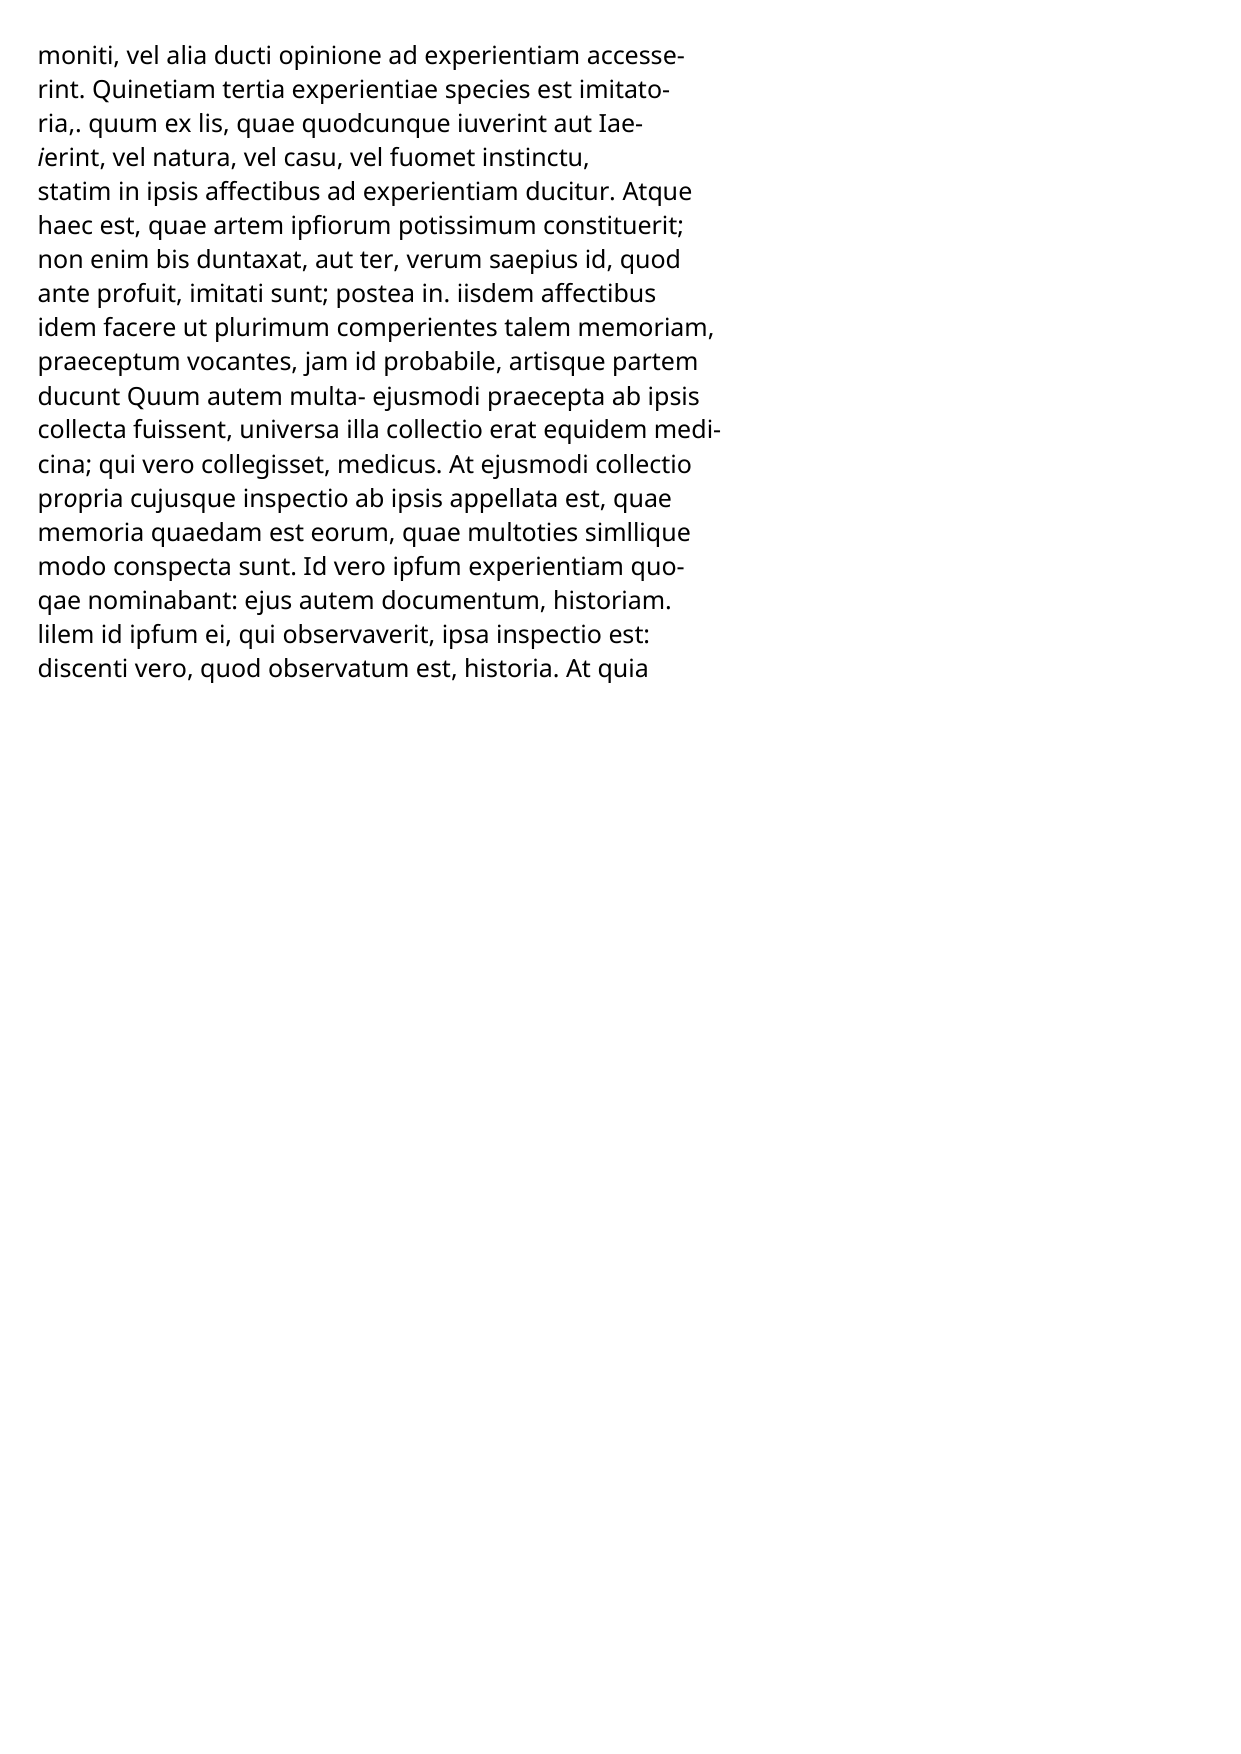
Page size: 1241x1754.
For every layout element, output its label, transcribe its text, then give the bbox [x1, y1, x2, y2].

text moniti, vel alia ducti opinione ad experientiam accesse- rint. Quinetiam tertia experientiae species est imitato- ria,. quum ex lis, quae quodcunque iuverint aut Iae- ierint, vel natura, vel casu, vel fuomet instinctu, statim in ipsis affectibus ad experientiam ducitur. Atque haec est, quae artem ipfiorum potissimum constituerit; non enim bis duntaxat, aut ter, verum saepius id, quod ante profuit, imitati sunt; postea in. iisdem affectibus idem facere ut plurimum comperientes talem memoriam, praeceptum vocantes, jam id probabile, artisque partem ducunt Quum autem multa- ejusmodi praecepta ab ipsis collecta fuissent, universa illa collectio erat equidem medi- cina; qui vero collegisset, medicus. At ejusmodi collectio propria cujusque inspectio ab ipsis appellata est, quae memoria quaedam est eorum, quae multoties simllique modo conspecta sunt. Id vero ipfum experientiam quo- qae nominabant: ejus autem documentum, historiam. lilem id ipfum ei, qui observaverit, ipsa inspectio est: discenti vero, quod observatum est, historia. At quia [37, 37, 1203, 685]
